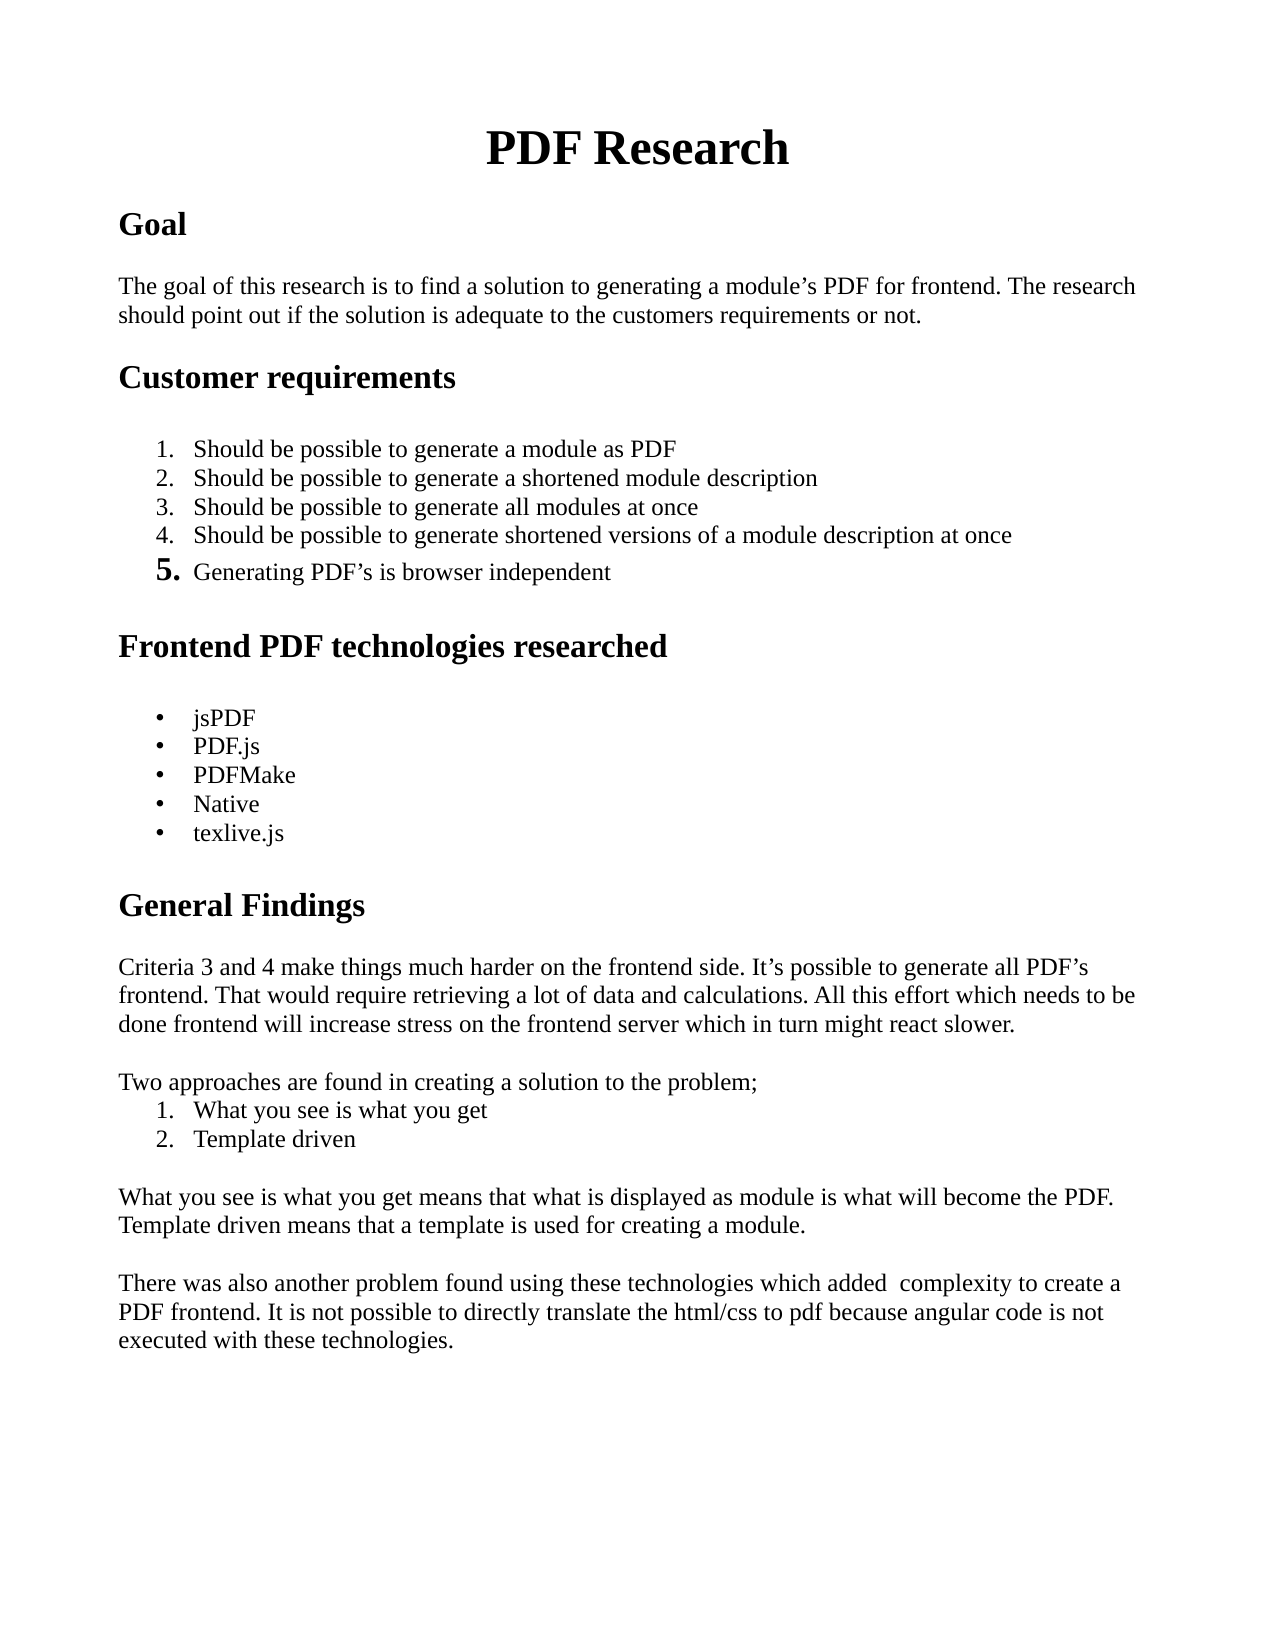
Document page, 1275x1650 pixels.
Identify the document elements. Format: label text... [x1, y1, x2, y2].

list Should be possible to generate a module as PDF [156, 434, 1157, 463]
list PDF.js [156, 731, 1157, 760]
text The goal of this research is to find a solution to generating a module’s PDF for frontend. The research should point out if the solution is adequate to the customers requirements or not. [118, 271, 1157, 329]
text Criteria 3 and 4 make things much harder on the frontend side. It’s possible to generate all PDF’s frontend. That would require retrieving a lot of data and calculations. All this effort which needs to be done frontend will increase stress on the frontend server which in turn might react slower. [118, 952, 1157, 1038]
text Frontend PDF technologies researched [118, 626, 1157, 664]
text General Findings [118, 885, 1157, 923]
list Template driven [156, 1124, 1157, 1153]
list Generating PDF’s is browser independent [156, 549, 1157, 588]
text There was also another problem found using these technologies which added complexity to create a PDF frontend. It is not possible to directly translate the html/css to pdf because angular code is not executed with these technologies. [118, 1268, 1157, 1354]
list Should be possible to generate all modules at once [156, 492, 1157, 521]
text Customer requirements [118, 358, 1157, 434]
list What you see is what you get [156, 1096, 1157, 1124]
list jsPDF [156, 703, 1157, 731]
text PDF Research [118, 118, 1157, 176]
list Should be possible to generate shortened versions of a module description at once [156, 521, 1157, 549]
list texlive.js [156, 818, 1157, 846]
list PDFMake [156, 760, 1157, 789]
text What you see is what you get means that what is displayed as module is what will become the PDF. Template driven means that a template is used for creating a module. [118, 1182, 1157, 1239]
text Two approaches are found in creating a solution to the problem; [118, 1067, 1157, 1096]
text Goal [118, 204, 1157, 243]
list Native [156, 789, 1157, 818]
list Should be possible to generate a shortened module description [156, 463, 1157, 492]
